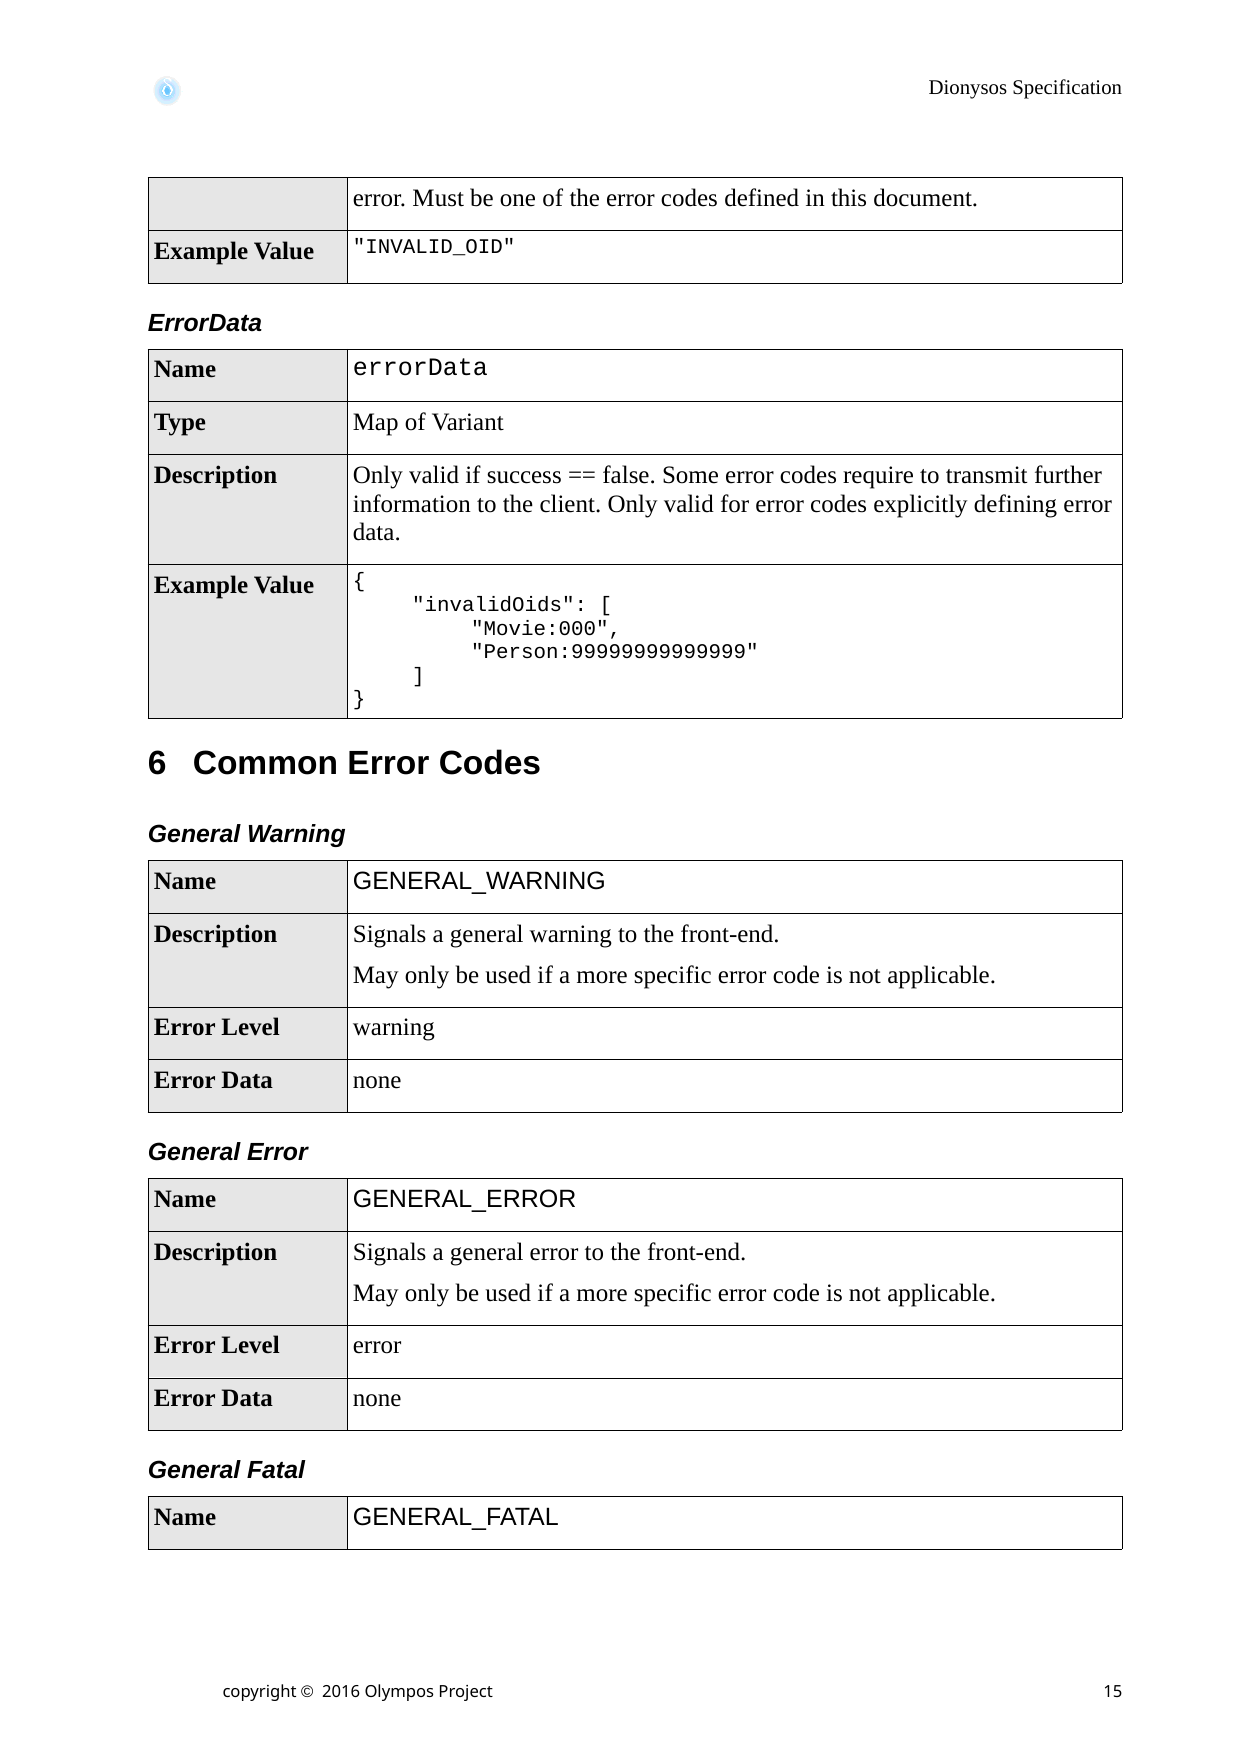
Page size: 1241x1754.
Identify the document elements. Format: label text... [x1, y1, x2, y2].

text General Fatal [148, 1455, 1122, 1484]
table_header GENERAL_WARNING [348, 861, 1122, 913]
table_cell Type [149, 402, 347, 454]
table_cell warning [348, 1008, 1122, 1059]
table_cell Description [149, 1232, 347, 1325]
table_cell Example Value [149, 231, 347, 283]
table_cell error. Must be one of the error codes defined in this document. [348, 178, 1122, 230]
table_cell [149, 178, 347, 230]
table_cell Error Level [149, 1326, 347, 1377]
table_cell Only valid if success == false. Some error codes require to transmit further information to the client. Only valid for error codes explicitly defining error data. [348, 455, 1122, 564]
picture [152, 75, 184, 106]
table_cell Map of Variant [348, 402, 1122, 454]
table_cell Example Value [149, 565, 347, 718]
table_cell Error Level [149, 1008, 347, 1059]
table_cell none [348, 1379, 1122, 1430]
table_cell none [348, 1060, 1122, 1112]
text General Error [148, 1137, 1122, 1166]
table_header GENERAL_FATAL [348, 1497, 1122, 1549]
text General Warning [148, 819, 1122, 848]
table_header Name [149, 861, 347, 913]
table_cell Error Data [149, 1060, 347, 1112]
subtitle Common Error Codes [148, 743, 1122, 782]
table_cell Signals a general error to the front-end. May only be used if a more specific error code is not applicable. [348, 1232, 1122, 1325]
table_cell { "invalidOids": [ "Movie:000", "Person:99999999999999" ] } [348, 565, 1122, 718]
table_header GENERAL_ERROR [348, 1179, 1122, 1231]
table_cell error [348, 1326, 1122, 1377]
table_cell "INVALID_OID" [348, 231, 1122, 283]
table_header errorData [348, 350, 1122, 401]
table_cell Signals a general warning to the front-end. May only be used if a more specific error code is not applicable. [348, 914, 1122, 1007]
table_header Name [149, 350, 347, 401]
text ErrorData [148, 308, 1122, 336]
table_cell Description [149, 455, 347, 564]
table_cell Error Data [149, 1379, 347, 1430]
table_header Name [149, 1497, 347, 1549]
table_header Name [149, 1179, 347, 1231]
table_cell Description [149, 914, 347, 1007]
